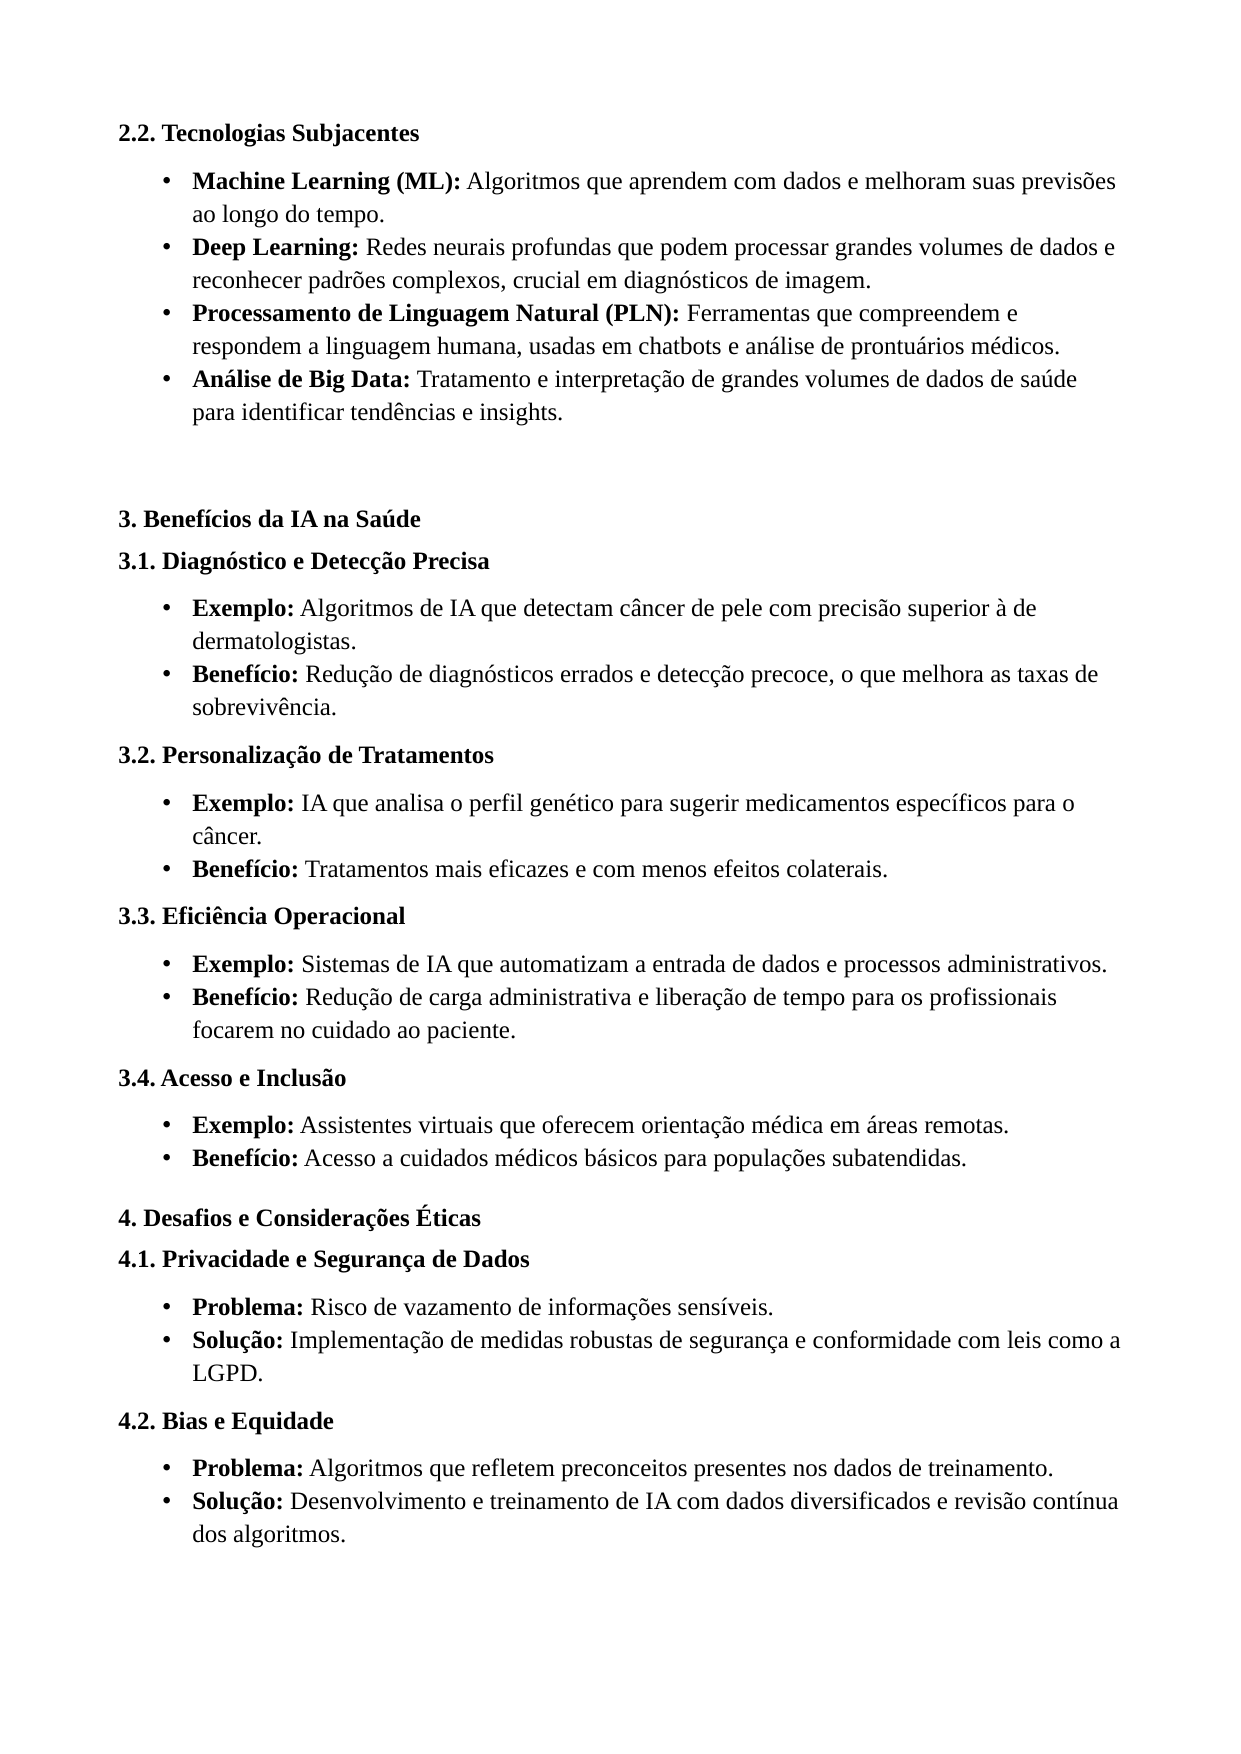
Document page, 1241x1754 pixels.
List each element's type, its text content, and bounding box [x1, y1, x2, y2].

text 3.2. Personalização de Tratamentos [118, 740, 1122, 769]
list Deep Learning: Redes neurais profundas que podem processar grandes volumes de dados e reconhecer padrões complexos, crucial em diagnósticos de imagem. [162, 232, 1122, 293]
list Benefício: Tratamentos mais eficazes e com menos efeitos colaterais. [162, 854, 1122, 882]
text 4.1. Privacidade e Segurança de Dados [118, 1244, 1122, 1273]
list Processamento de Linguagem Natural (PLN): Ferramentas que compreendem e respondem a linguagem humana, usadas em chatbots e análise de prontuários médicos. [162, 298, 1122, 359]
text 2.2. Tecnologias Subjacentes [118, 118, 1122, 147]
subtitle 3. Benefícios da IA na Saúde [118, 504, 1122, 533]
list Exemplo: Sistemas de IA que automatizam a entrada de dados e processos administrativos. [162, 949, 1122, 978]
list Benefício: Acesso a cuidados médicos básicos para populações subatendidas. [162, 1143, 1122, 1172]
list Solução: Desenvolvimento e treinamento de IA com dados diversificados e revisão contínua dos algoritmos. [162, 1486, 1122, 1548]
text 4.2. Bias e Equidade [118, 1406, 1122, 1434]
list Exemplo: Algoritmos de IA que detectam câncer de pele com precisão superior à de dermatologistas. [162, 593, 1122, 655]
list Problema: Risco de vazamento de informações sensíveis. [162, 1292, 1122, 1321]
list Problema: Algoritmos que refletem preconceitos presentes nos dados de treinamento. [162, 1453, 1122, 1482]
text 3.4. Acesso e Inclusão [118, 1063, 1122, 1091]
list Benefício: Redução de carga administrativa e liberação de tempo para os profissionais focarem no cuidado ao paciente. [162, 982, 1122, 1044]
list Solução: Implementação de medidas robustas de segurança e conformidade com leis como a LGPD. [162, 1325, 1122, 1387]
list Análise de Big Data: Tratamento e interpretação de grandes volumes de dados de saúde para identificar tendências e insights. [162, 364, 1122, 426]
list Exemplo: IA que analisa o perfil genético para sugerir medicamentos específicos para o câncer. [162, 788, 1122, 849]
text 3.1. Diagnóstico e Detecção Precisa [118, 546, 1122, 574]
list Machine Learning (ML): Algoritmos que aprendem com dados e melhoram suas previsões ao longo do tempo. [162, 166, 1122, 227]
text 3.3. Eficiência Operacional [118, 901, 1122, 930]
list Benefício: Redução de diagnósticos errados e detecção precoce, o que melhora as taxas de sobrevivência. [162, 659, 1122, 721]
list Exemplo: Assistentes virtuais que oferecem orientação médica em áreas remotas. [162, 1110, 1122, 1139]
subtitle 4. Desafios e Considerações Éticas [118, 1203, 1122, 1232]
